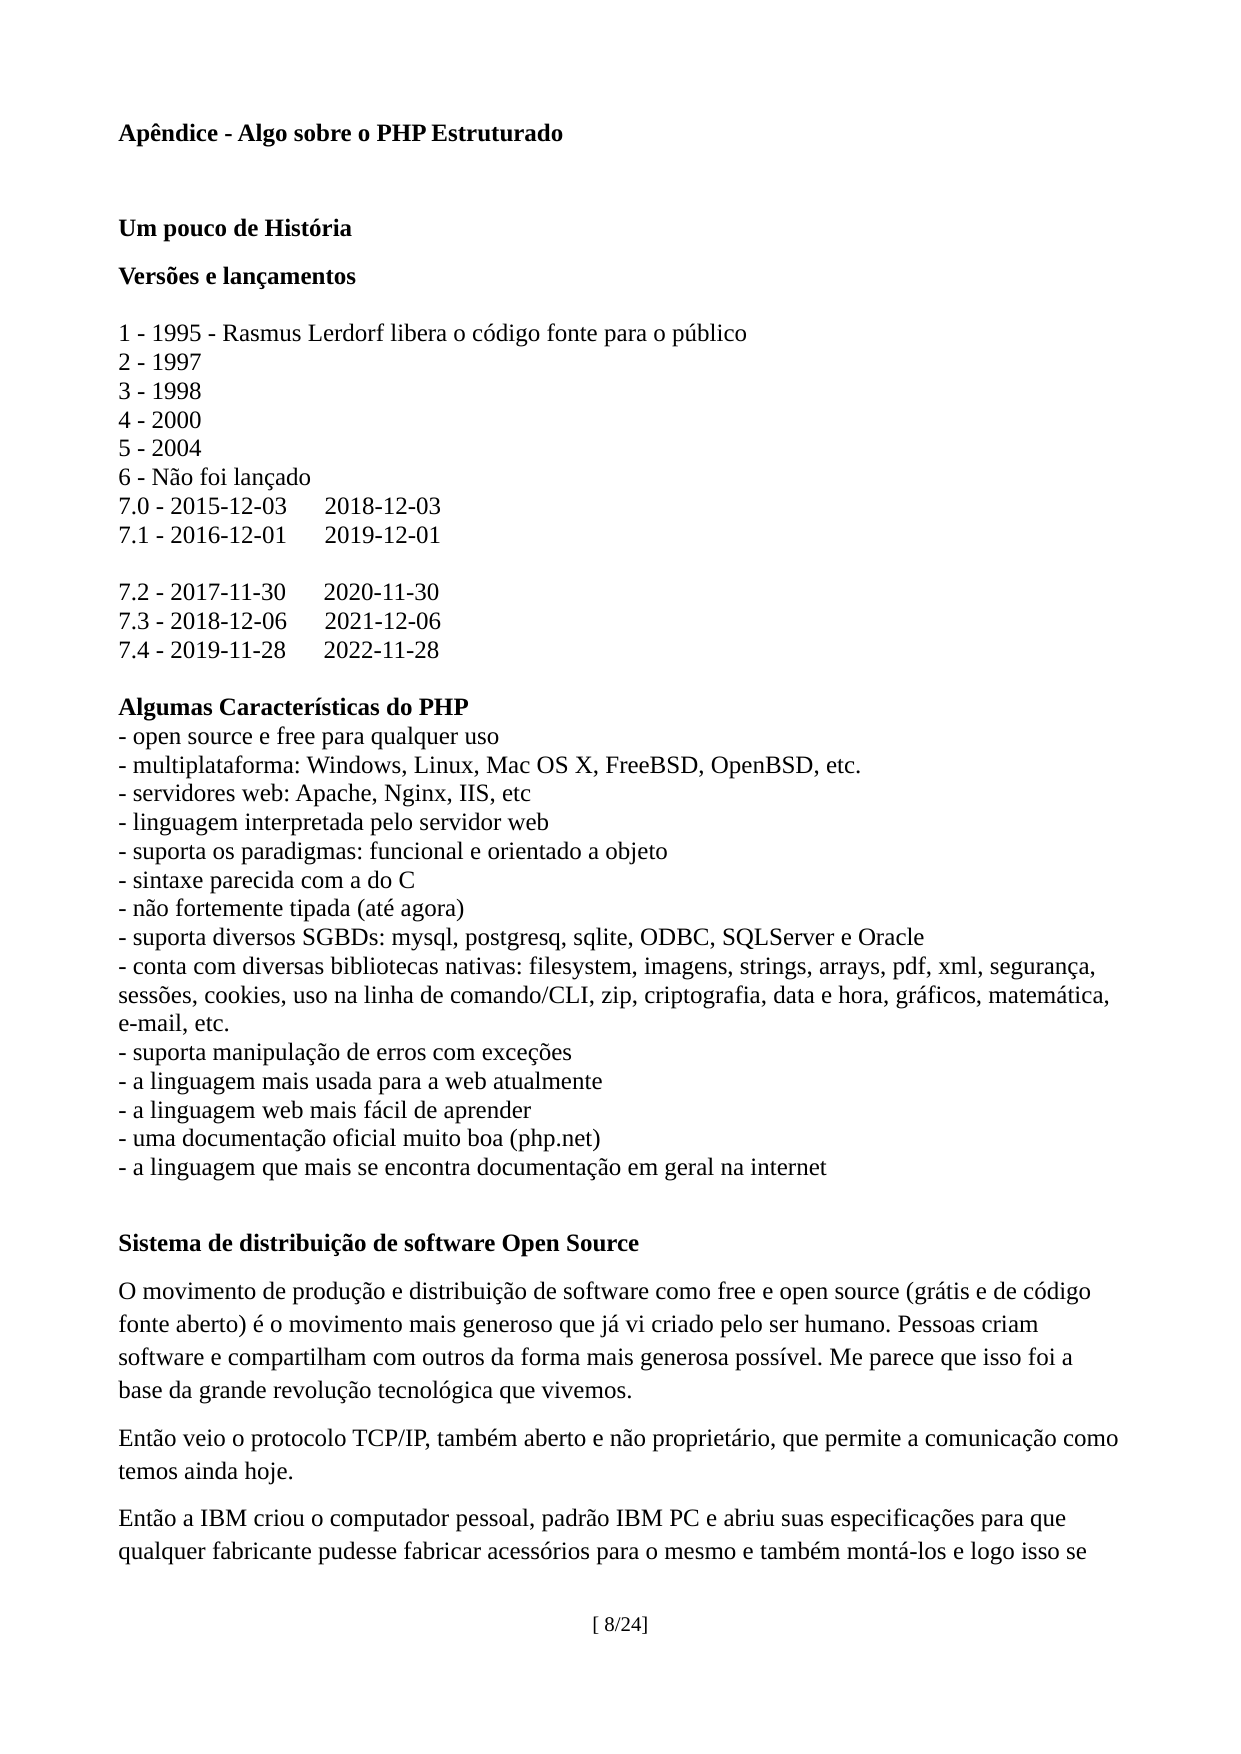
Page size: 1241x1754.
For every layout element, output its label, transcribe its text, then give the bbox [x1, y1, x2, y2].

text - suporta diversos SGBDs: mysql, postgresq, sqlite, ODBC, SQLServer e Oracle [118, 922, 1122, 951]
text Um pouco de História [118, 213, 1122, 242]
text - linguagem interpretada pelo servidor web [118, 807, 1122, 836]
text 4 - 2000 [118, 405, 1122, 433]
text - não fortemente tipada (até agora) [118, 893, 1122, 922]
text - suporta os paradigmas: funcional e orientado a objeto [118, 836, 1122, 865]
text Então a IBM criou o computador pessoal, padrão IBM PC e abriu suas especificações para que qualquer fabricante pudesse fabricar acessórios para o mesmo e também montá-los e logo isso se [118, 1503, 1122, 1565]
text Algumas Características do PHP [118, 692, 1122, 721]
text 1 - 1995 - Rasmus Lerdorf libera o código fonte para o público [118, 318, 1122, 347]
text 2 - 1997 [118, 347, 1122, 376]
text Sistema de distribuição de software Open Source [118, 1228, 1122, 1257]
text O movimento de produção e distribuição de software como free e open source (grátis e de código fonte aberto) é o movimento mais generoso que já vi criado pelo ser humano. Pessoas criam software e compartilham com outros da forma mais generosa possível. Me parece que isso foi a base da grande revolução tecnológica que vivemos. [118, 1276, 1122, 1404]
text - a linguagem web mais fácil de aprender [118, 1095, 1122, 1123]
text - a linguagem mais usada para a web atualmente [118, 1066, 1122, 1095]
text 7.3 - 2018-12-06 2021-12-06 [118, 606, 1122, 635]
text Então veio o protocolo TCP/IP, também aberto e não proprietário, que permite a comunicação como temos ainda hoje. [118, 1423, 1122, 1484]
text - a linguagem que mais se encontra documentação em geral na internet [118, 1152, 1122, 1181]
text 6 - Não foi lançado [118, 462, 1122, 491]
text - suporta manipulação de erros com exceções [118, 1037, 1122, 1066]
text - open source e free para qualquer uso [118, 721, 1122, 750]
text 7.0 - 2015-12-03 2018-12-03 [118, 491, 1122, 520]
text 7.2 - 2017-11-30 2020-11-30 [118, 577, 1122, 606]
text - uma documentação oficial muito boa (php.net) [118, 1123, 1122, 1152]
text - sintaxe parecida com a do C [118, 865, 1122, 893]
text 5 - 2004 [118, 433, 1122, 462]
text 3 - 1998 [118, 376, 1122, 405]
text 7.4 - 2019-11-28 2022-11-28 [118, 635, 1122, 663]
text - servidores web: Apache, Nginx, IIS, etc [118, 778, 1122, 807]
text - multiplataforma: Windows, Linux, Mac OS X, FreeBSD, OpenBSD, etc. [118, 750, 1122, 778]
text Apêndice - Algo sobre o PHP Estruturado [118, 118, 1122, 147]
text Versões e lançamentos [118, 261, 1122, 290]
text - conta com diversas bibliotecas nativas: filesystem, imagens, strings, arrays, pdf, xml, segurança, sessões, cookies, uso na linha de comando/CLI, zip, criptografia, data e hora, gráficos, matemática, e-mail, etc. [118, 951, 1122, 1037]
text 7.1 - 2016-12-01 2019-12-01 [118, 520, 1122, 548]
